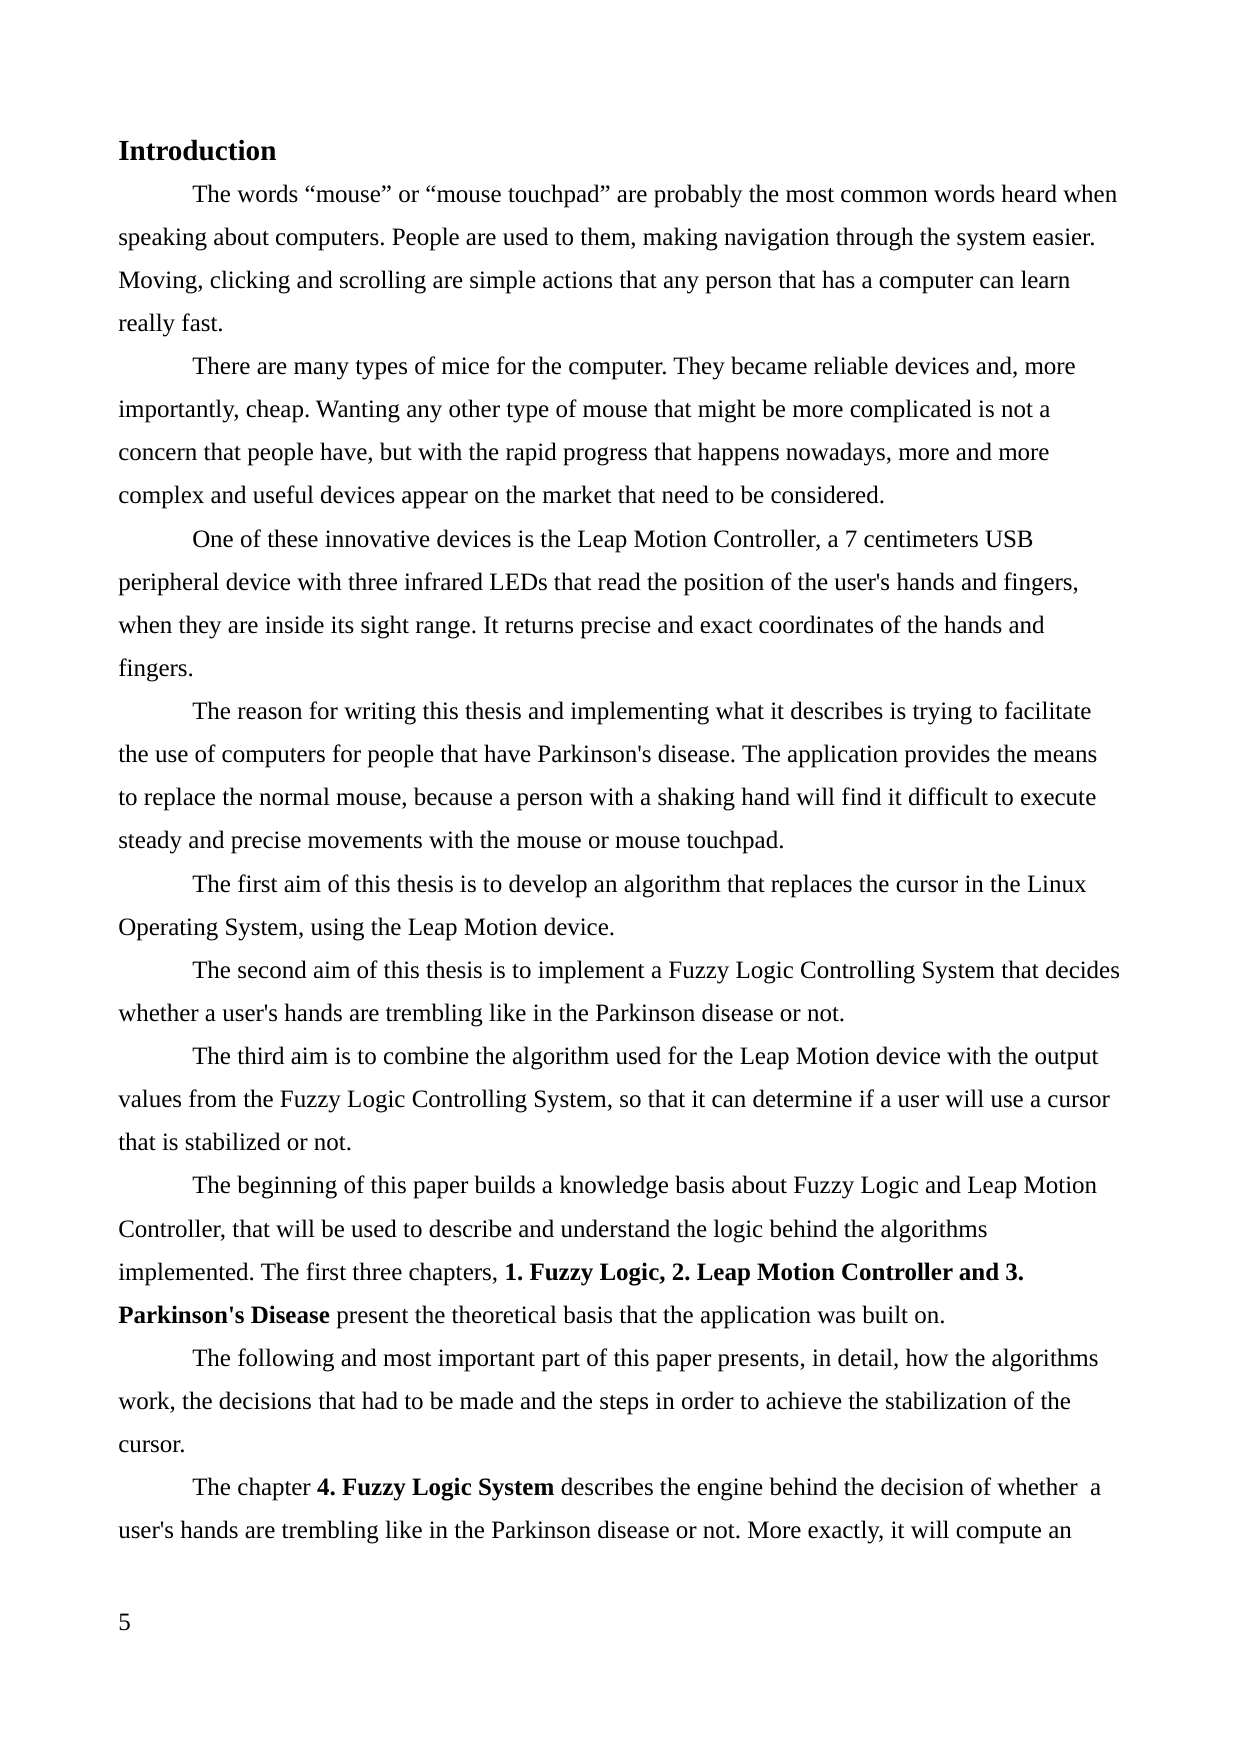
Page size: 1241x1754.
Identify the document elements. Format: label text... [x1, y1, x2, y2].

text The beginning of this paper builds a knowledge basis about Fuzzy Logic and Leap Motion Controller, that will be used to describe and understand the logic behind the algorithms implemented. The first three chapters, 1. Fuzzy Logic, 2. Leap Motion Controller and 3. Parkinson's Disease present the theoretical basis that the application was built on. [118, 1171, 1122, 1329]
text There are many types of mice for the computer. They became reliable devices and, more importantly, cheap. Wanting any other type of mouse that might be more complicated is not a concern that people have, but with the rapid progress that happens nowadays, more and more complex and useful devices appear on the market that need to be considered. [118, 351, 1122, 509]
text The first aim of this thesis is to develop an algorithm that replaces the cursor in the Linux Operating System, using the Leap Motion device. [118, 869, 1122, 941]
text One of these innovative devices is the Leap Motion Controller, a 7 centimeters USB peripheral device with three infrared LEDs that read the position of the user's hands and fingers, when they are inside its sight range. It returns precise and exact coordinates of the hands and fingers. [118, 524, 1122, 682]
text The following and most important part of this paper presents, in detail, how the algorithms work, the decisions that had to be made and the steps in order to achieve the stabilization of the cursor. [118, 1343, 1122, 1458]
text The chapter 4. Fuzzy Logic System describes the engine behind the decision of whether a user's hands are trembling like in the Parkinson disease or not. More exactly, it will compute an [118, 1472, 1122, 1544]
subtitle Introduction [118, 133, 1122, 166]
text The reason for writing this thesis and implementing what it describes is trying to facilitate the use of computers for people that have Parkinson's disease. The application provides the means to replace the normal mouse, because a person with a shaking hand will find it difficult to execute steady and precise movements with the mouse or mouse touchpad. [118, 696, 1122, 854]
text The third aim is to combine the algorithm used for the Leap Motion device with the output values from the Fuzzy Logic Controlling System, so that it can determine if a user will use a cursor that is stabilized or not. [118, 1041, 1122, 1156]
text The words “mouse” or “mouse touchpad” are probably the most common words heard when speaking about computers. People are used to them, making navigation through the system easier. Moving, clicking and scrolling are simple actions that any person that has a computer can learn really fast. [118, 179, 1122, 337]
text The second aim of this thesis is to implement a Fuzzy Logic Controlling System that decides whether a user's hands are trembling like in the Parkinson disease or not. [118, 955, 1122, 1027]
